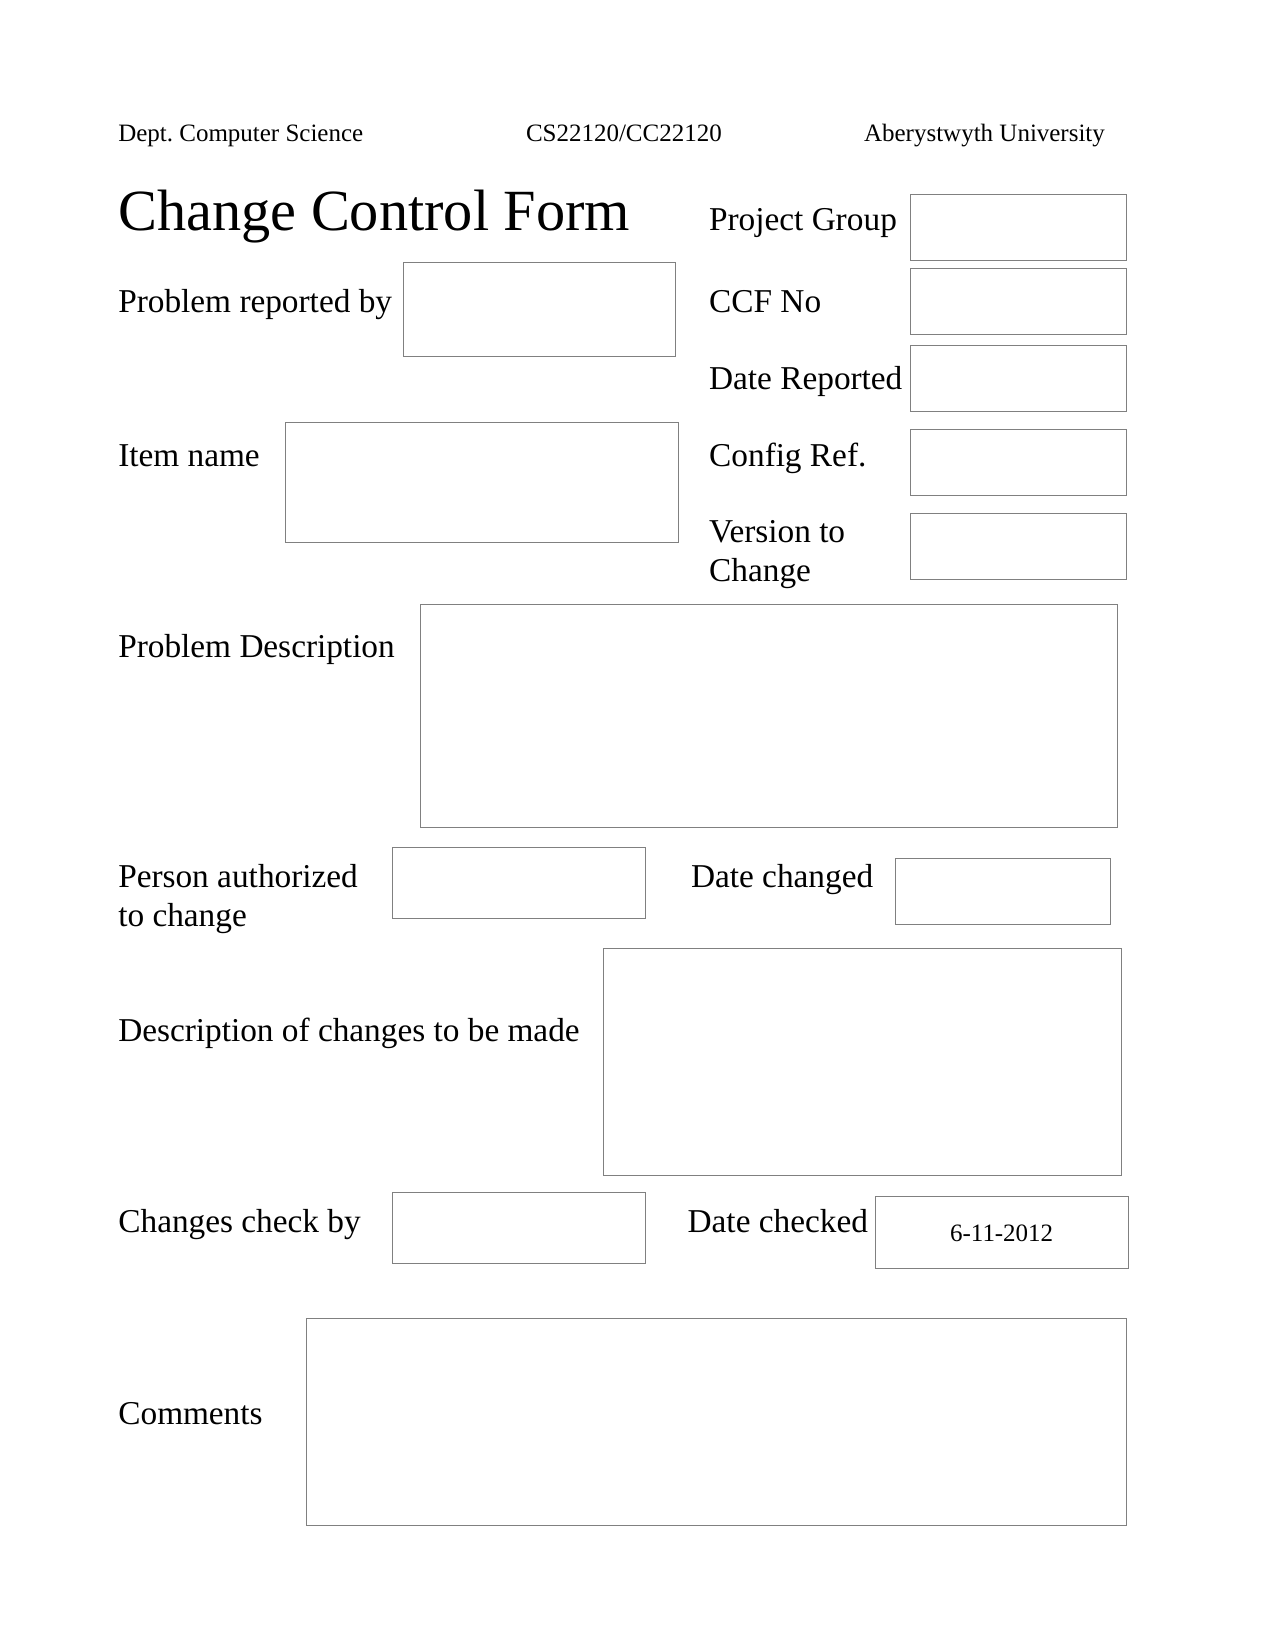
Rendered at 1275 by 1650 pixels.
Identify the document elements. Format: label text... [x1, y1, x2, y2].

text [1127, 1393, 1157, 1432]
text Date Reported [118, 358, 910, 397]
text Date changed [646, 857, 1157, 895]
text to change [118, 895, 1157, 933]
text Item name [118, 435, 285, 473]
text CCF No [676, 282, 910, 320]
text Comments [118, 1393, 306, 1432]
text Description of changes to be made [118, 1010, 603, 1048]
text [1122, 1010, 1157, 1048]
text Change [118, 550, 1157, 588]
text [1127, 435, 1157, 473]
text [1118, 627, 1157, 665]
text Person authorized [118, 857, 392, 895]
text Date checked [646, 1202, 875, 1240]
text [1127, 282, 1157, 320]
text Change Control Form Project Group [118, 176, 1157, 243]
text Problem reported by [118, 282, 403, 320]
text Version to [118, 512, 1157, 550]
text [1129, 1202, 1157, 1240]
text Changes check by [118, 1202, 392, 1240]
text Config Ref. [679, 435, 910, 473]
text Problem Description [118, 627, 420, 665]
text [1127, 358, 1157, 397]
